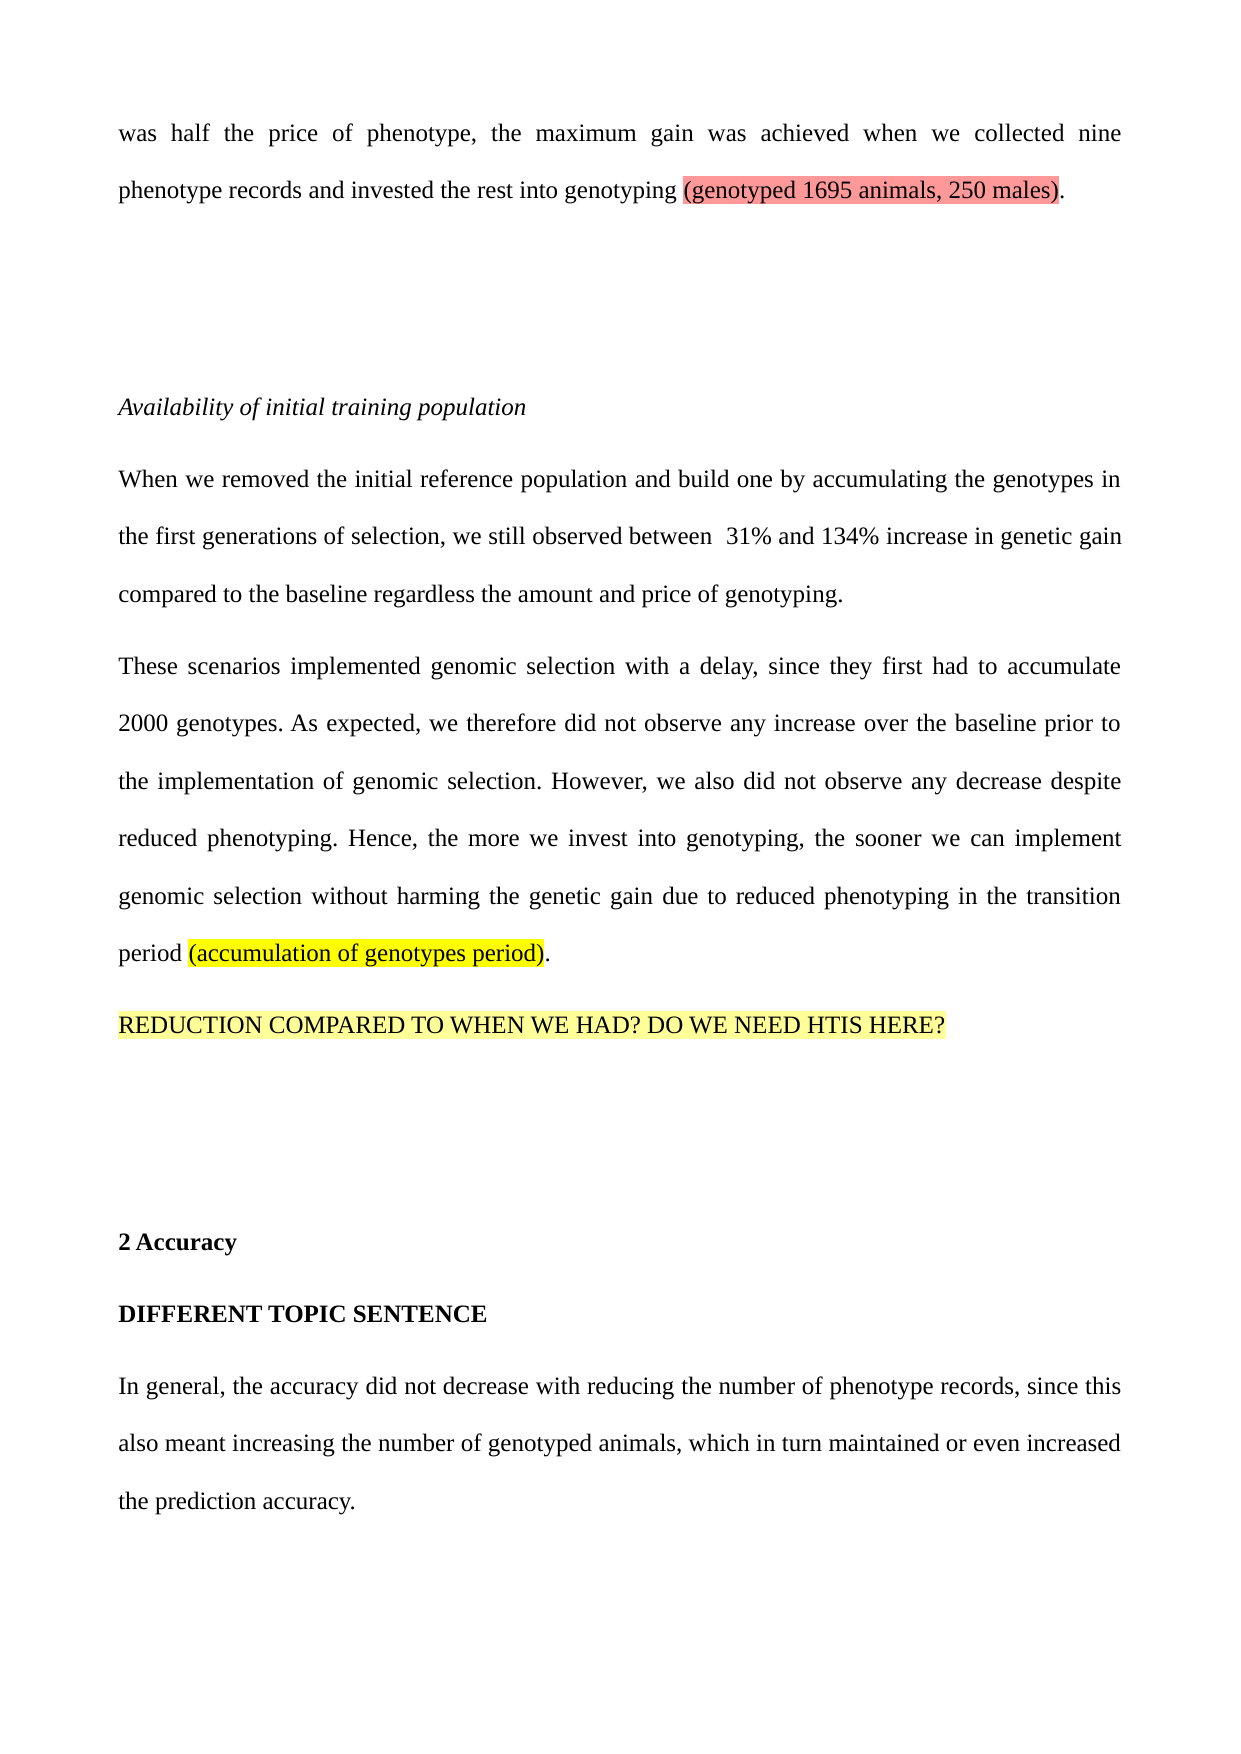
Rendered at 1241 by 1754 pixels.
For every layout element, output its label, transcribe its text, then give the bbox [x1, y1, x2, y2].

text These scenarios implemented genomic selection with a delay, since they first had to accumulate 2000 genotypes. As expected, we therefore did not observe any increase over the baseline prior to the implementation of genomic selection. However, we also did not observe any decrease despite reduced phenotyping. Hence, the more we invest into genotyping, the sooner we can implement genomic selection without harming the genetic gain due to reduced phenotyping in the transition period (accumulation of genotypes period). [118, 651, 1122, 967]
text DIFFERENT TOPIC SENTENCE [118, 1299, 1122, 1328]
text Availability of initial training population [118, 392, 1122, 421]
text In general, the accuracy did not decrease with reducing the number of phenotype records, since this also meant increasing the number of genotyped animals, which in turn maintained or even increased the prediction accuracy. [118, 1371, 1122, 1515]
text 2 Accuracy [118, 1227, 1122, 1256]
text REDUCTION COMPARED TO WHEN WE HAD? DO WE NEED HTIS HERE? [118, 1011, 1122, 1039]
text When we removed the initial reference population and build one by accumulating the genotypes in the first generations of selection, we still observed between 31% and 134% increase in genetic gain compared to the baseline regardless the amount and price of genotyping. [118, 464, 1122, 608]
text was half the price of phenotype, the maximum gain was achieved when we collected nine phenotype records and invested the rest into genotyping (genotyped 1695 animals, 250 males). [118, 118, 1122, 204]
